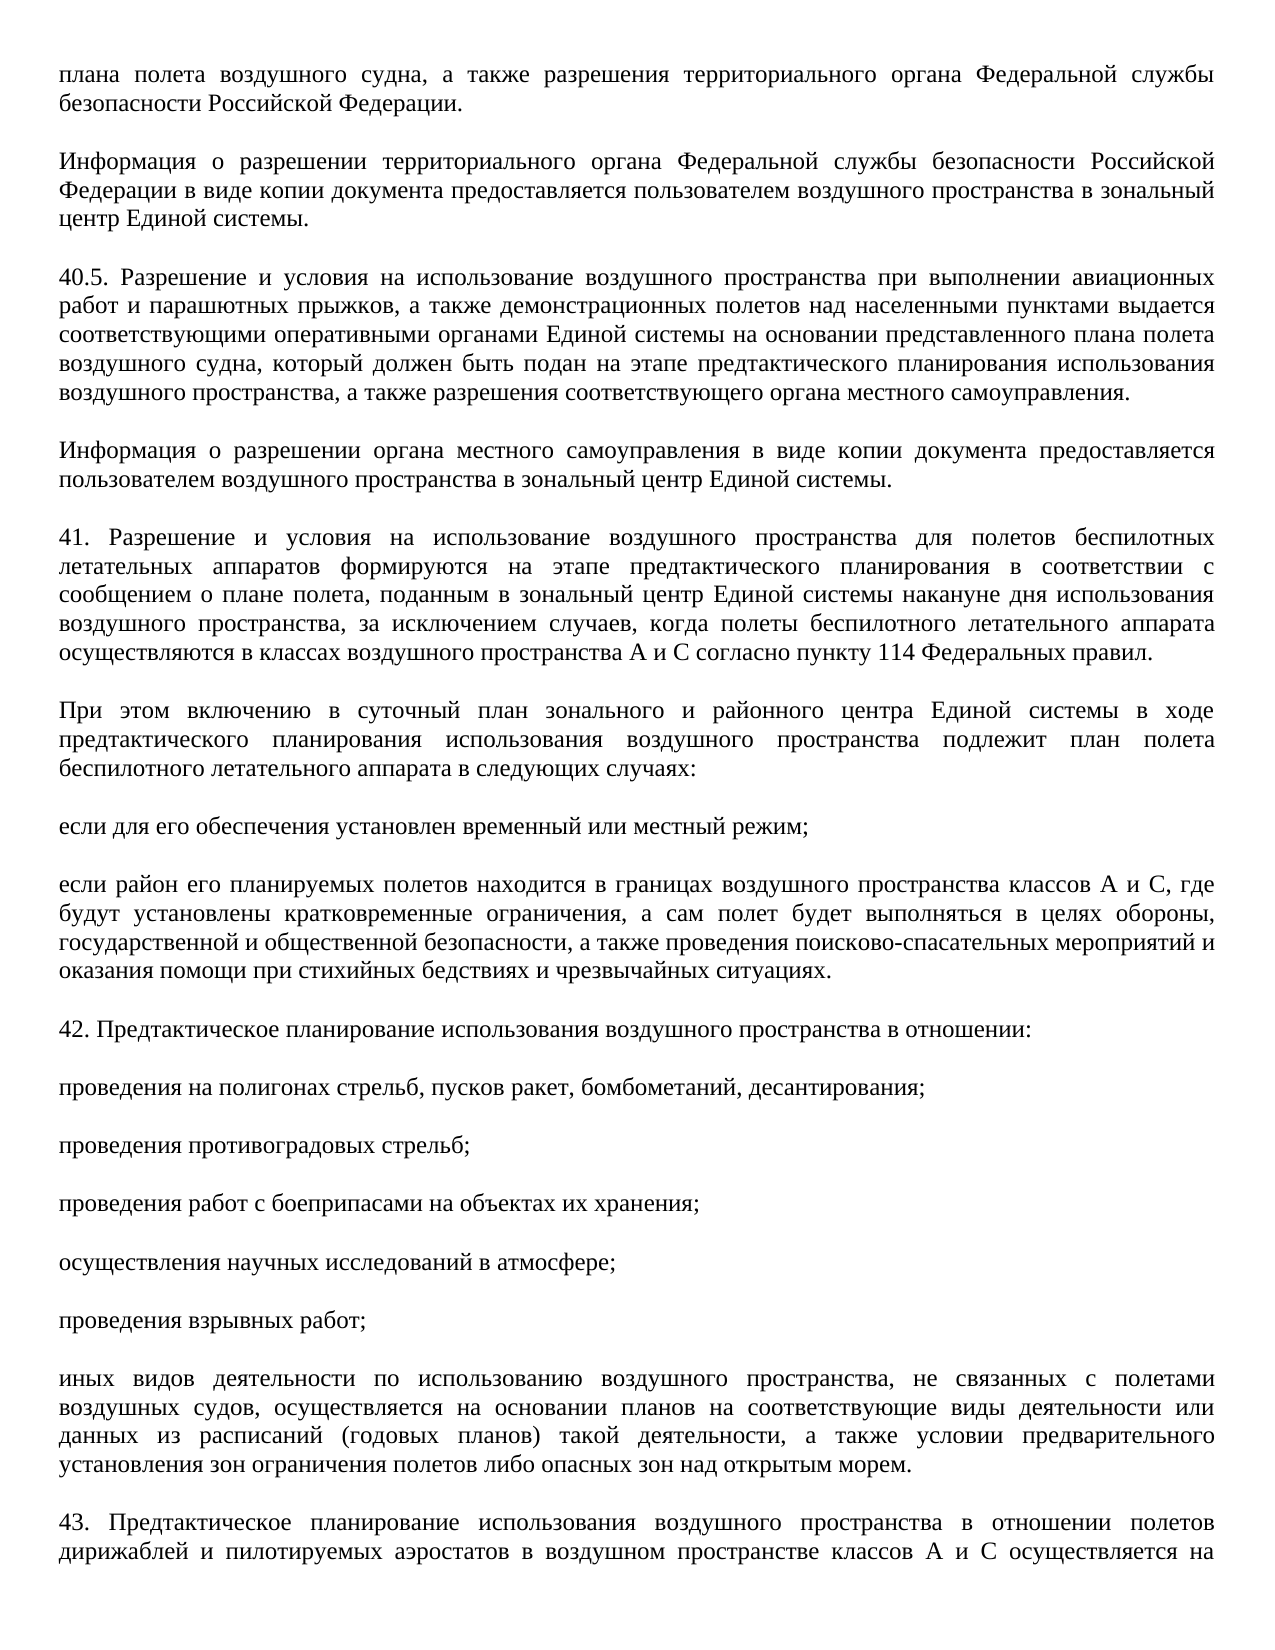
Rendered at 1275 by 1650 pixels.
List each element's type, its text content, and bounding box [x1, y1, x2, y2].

text осуществления научных исследований в атмосфере; [58, 1247, 1216, 1275]
text 40.5. Разрешение и условия на использование воздушного пространства при выполнении авиационных работ и парашютных прыжков, а также демонстрационных полетов над населенными пунктами выдается соответствующими оперативными органами Единой системы на основании представленного плана полета воздушного судна, который должен быть подан на этапе предтактического планирования использования воздушного пространства, а также разрешения соответствующего органа местного самоуправления. [58, 262, 1216, 406]
text проведения противоградовых стрельб; [58, 1130, 1216, 1159]
text проведения работ с боеприпасами на объектах их хранения; [58, 1188, 1216, 1217]
text если для его обеспечения установлен временный или местный режим; [58, 811, 1216, 840]
text 42. Предтактическое планирование использования воздушного пространства в отношении: [58, 1014, 1216, 1042]
text если район его планируемых полетов находится в границах воздушного пространства классов А и С, где будут установлены кратковременные ограничения, а сам полет будет выполняться в целях обороны, государственной и общественной безопасности, а также проведения поисково-спасательных мероприятий и оказания помощи при стихийных бедствиях и чрезвычайных ситуациях. [58, 869, 1216, 984]
text При этом включению в суточный план зонального и районного центра Единой системы в ходе предтактического планирования использования воздушного пространства подлежит план полета беспилотного летательного аппарата в следующих случаях: [58, 695, 1216, 781]
text Информация о разрешении территориального органа Федеральной службы безопасности Российской Федерации в виде копии документа предоставляется пользователем воздушного пространства в зональный центр Единой системы. [58, 146, 1216, 232]
text Информация о разрешении органа местного самоуправления в виде копии документа предоставляется пользователем воздушного пространства в зональный центр Единой системы. [58, 435, 1216, 492]
text 41. Разрешение и условия на использование воздушного пространства для полетов беспилотных летательных аппаратов формируются на этапе предтактического планирования в соответствии с сообщением о плане полета, поданным в зональный центр Единой системы накануне дня использования воздушного пространства, за исключением случаев, когда полеты беспилотного летательного аппарата осуществляются в классах воздушного пространства А и С согласно пункту 114 Федеральных правил. [58, 522, 1216, 666]
text иных видов деятельности по использованию воздушного пространства, не связанных с полетами воздушных судов, осуществляется на основании планов на соответствующие виды деятельности или данных из расписаний (годовых планов) такой деятельности, а также условии предварительного установления зон ограничения полетов либо опасных зон над открытым морем. [58, 1363, 1216, 1478]
text плана полета воздушного судна, а также разрешения территориального органа Федеральной службы безопасности Российской Федерации. [58, 59, 1216, 117]
text проведения на полигонах стрельб, пусков ракет, бомбометаний, десантирования; [58, 1072, 1216, 1101]
text 43. Предтактическое планирование использования воздушного пространства в отношении полетов дирижаблей и пилотируемых аэростатов в воздушном пространстве классов А и С осуществляется на [58, 1507, 1216, 1565]
text проведения взрывных работ; [58, 1305, 1216, 1333]
